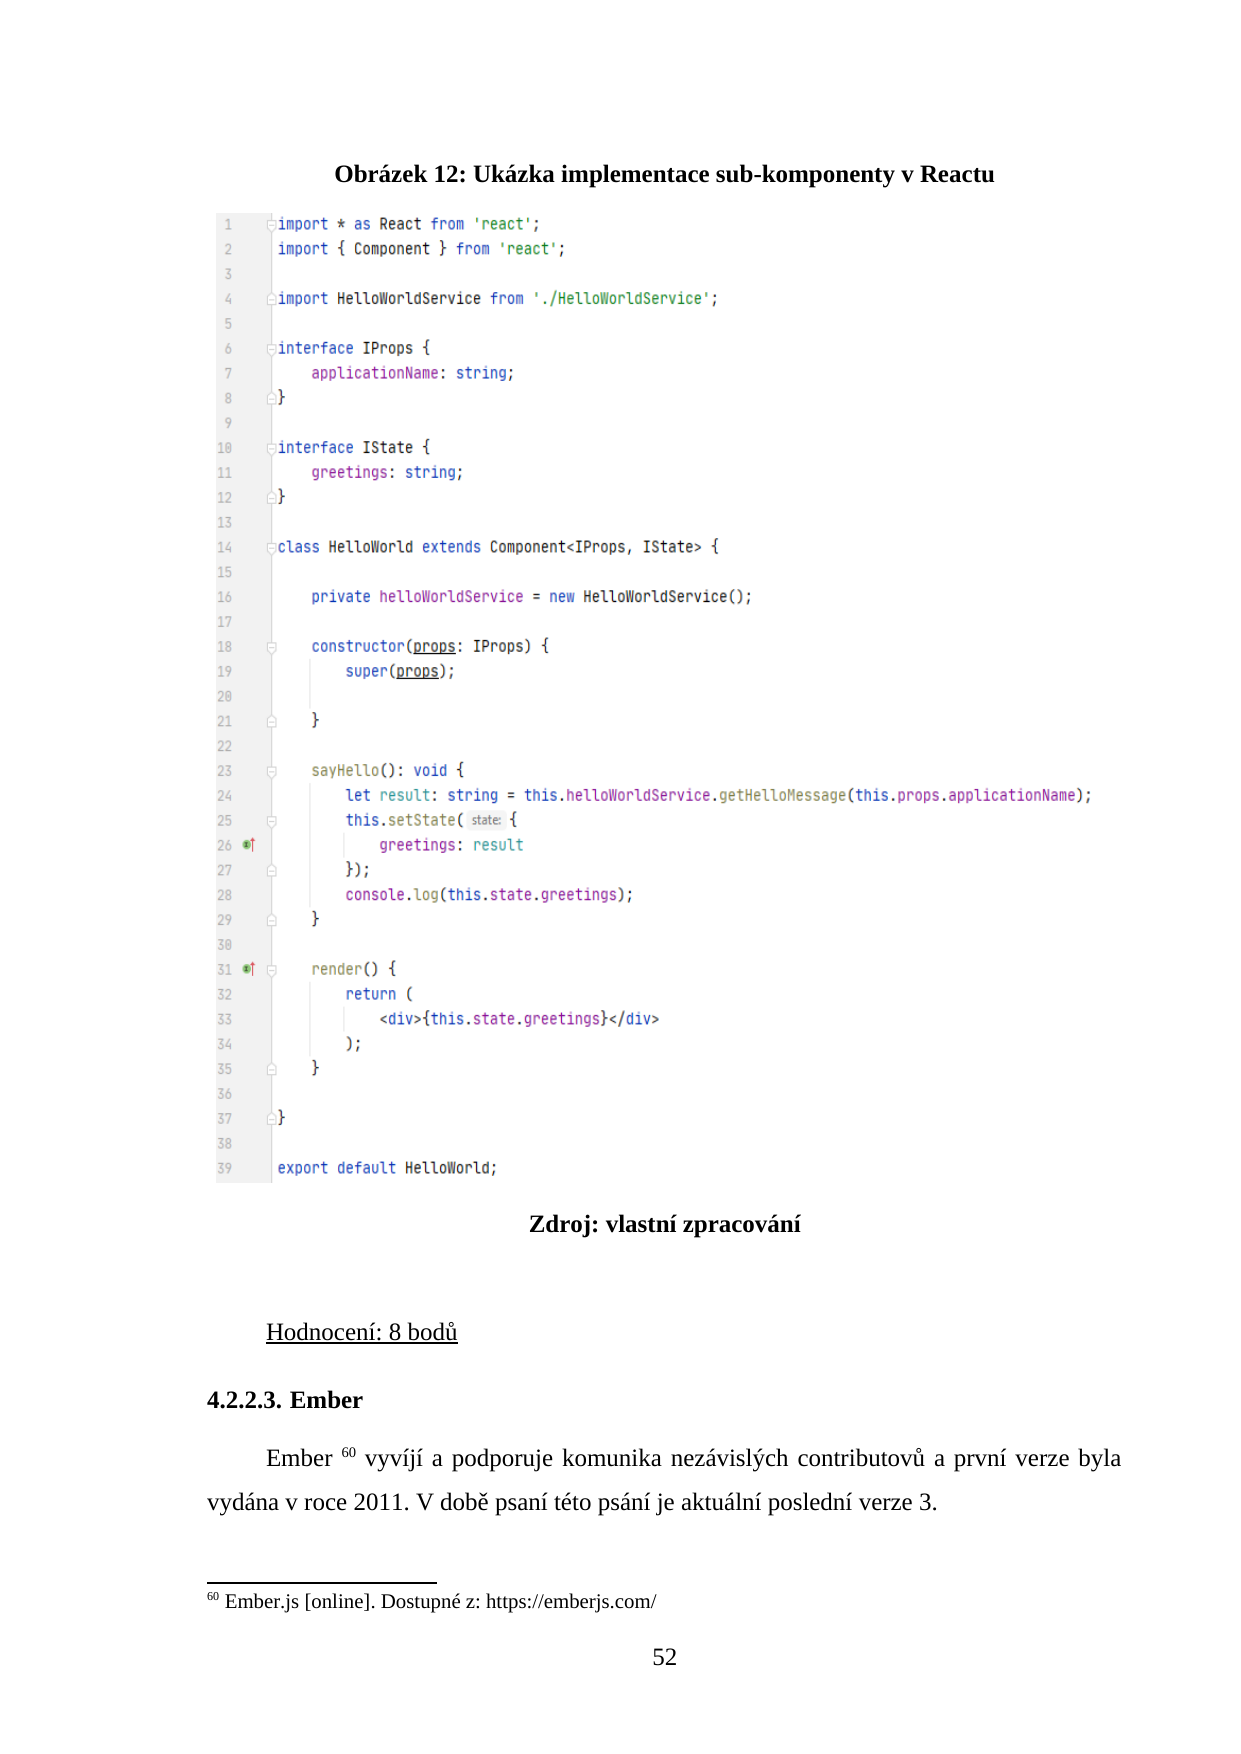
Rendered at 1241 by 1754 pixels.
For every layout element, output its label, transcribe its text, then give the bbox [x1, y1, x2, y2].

text Hodnocení: 8 bodů [207, 1317, 1122, 1346]
text Zdroj: vlastní zpracování [207, 1209, 1122, 1237]
picture [217, 214, 1112, 1183]
text Ember vyvíjí a podporuje komunika nezávislých contributovů a první verze byla vydána v roce 2011. V době psaní této psání je aktuální poslední verze 3. [207, 1443, 1122, 1515]
text Obrázek 12: Ukázka implementace sub-komponenty v Reactu [207, 159, 1122, 188]
list Ember.js [online]. Dostupné z: https://emberjs.com/ [207, 1589, 1122, 1613]
subtitle Ember [207, 1386, 1122, 1414]
